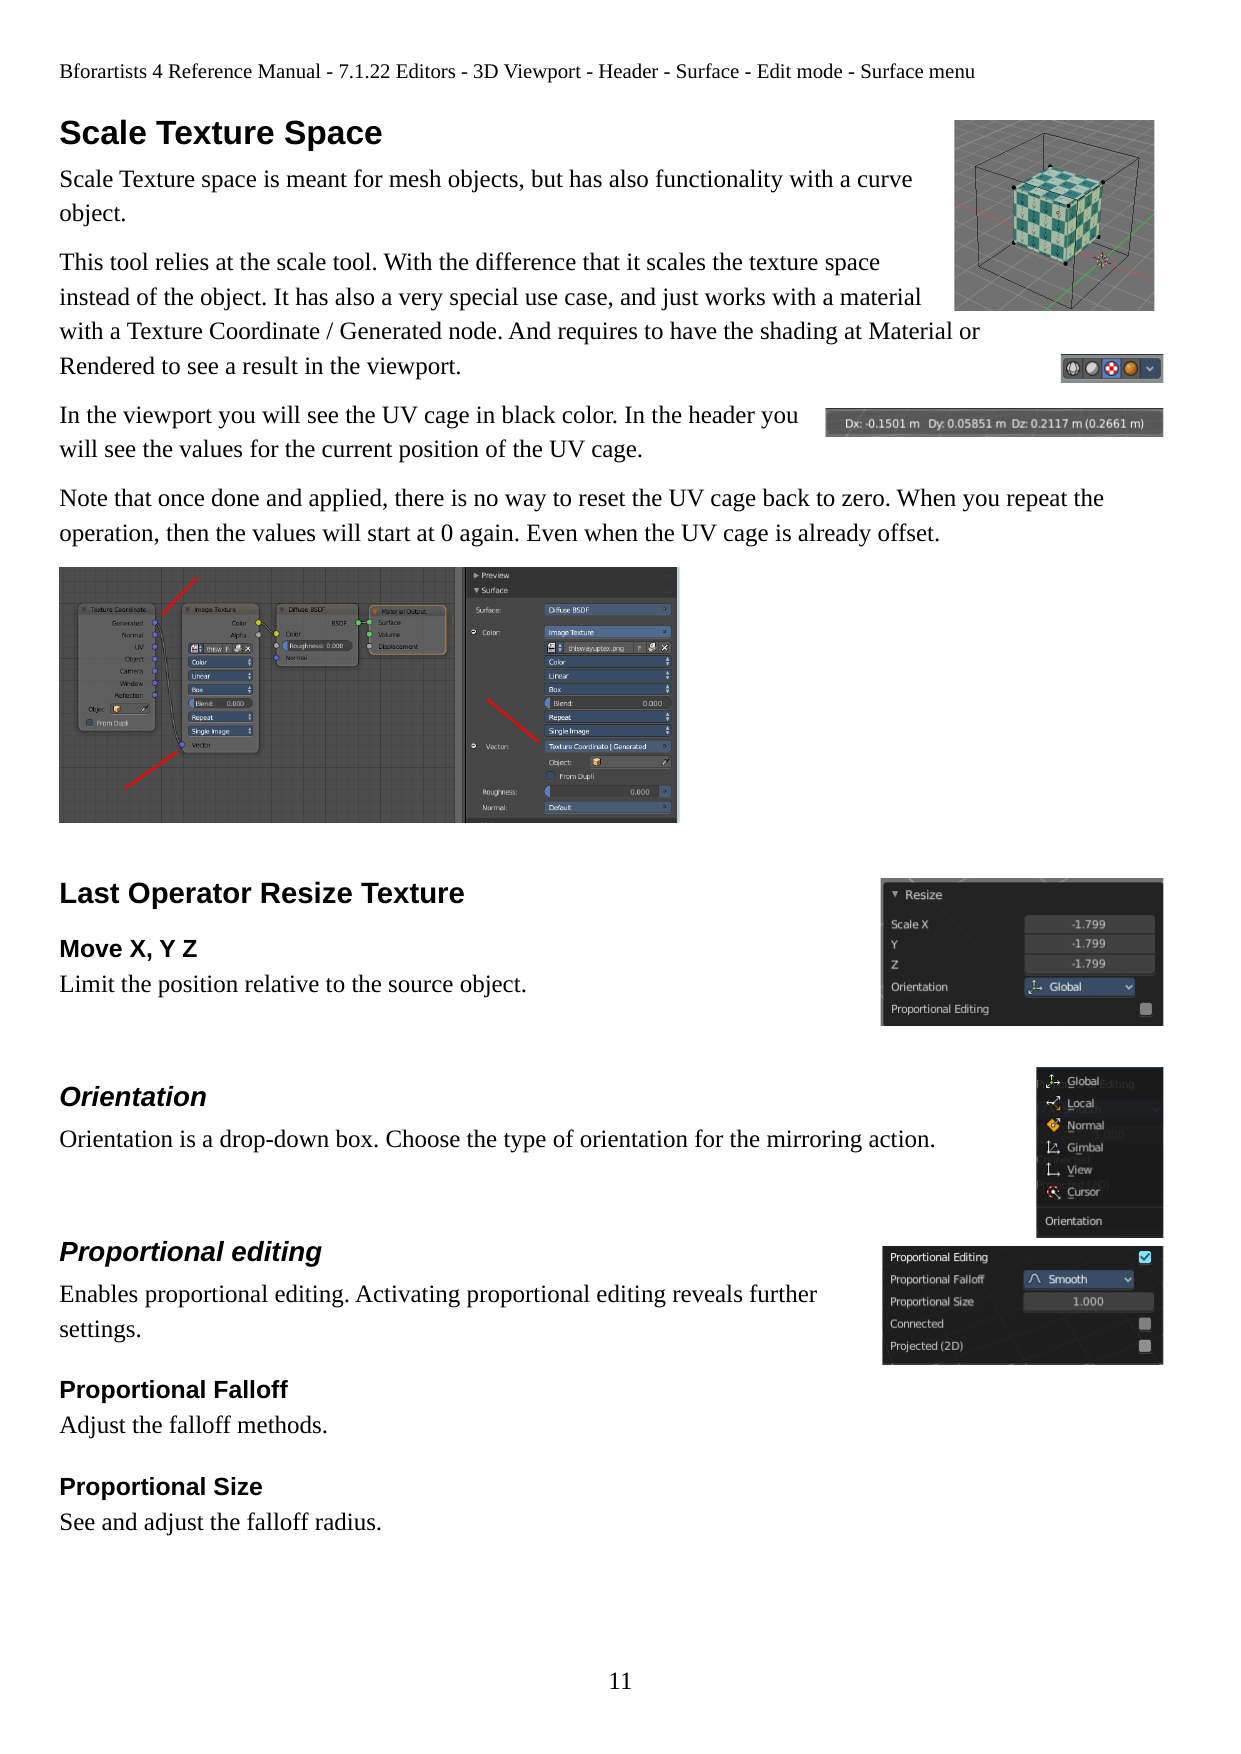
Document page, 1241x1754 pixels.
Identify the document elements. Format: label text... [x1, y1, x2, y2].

subtitle Orientation [59, 1080, 1036, 1112]
picture [880, 878, 1164, 1026]
subtitle Move X, Y Z [59, 934, 880, 963]
subtitle Proportional editing [59, 1235, 1181, 1267]
text Scale Texture space is meant for mesh objects, but has also functionality with a curve object. [59, 164, 954, 227]
picture [1060, 354, 1164, 383]
picture [954, 120, 1155, 311]
text Note that once done and applied, there is no way to reset the UV cage back to zero. When you repeat the operation, then the values will start at 0 again. Even when the UV cage is already offset. [59, 483, 1181, 547]
subtitle Proportional Size [59, 1472, 1181, 1500]
text Limit the position relative to the source object. [59, 969, 880, 998]
picture [1036, 1067, 1164, 1238]
text Orientation is a drop-down box. Choose the type of orientation for the mirroring action. [59, 1124, 1036, 1153]
subtitle Proportional Falloff [59, 1375, 1181, 1404]
picture [882, 1246, 1164, 1365]
text In the viewport you will see the UV cage in black color. In the header you will see the values for the current position of the UV cage. [59, 400, 1181, 463]
subtitle [1164, 1080, 1181, 1112]
text Enables proportional editing. Activating proportional editing reveals further settings. [59, 1279, 882, 1343]
subtitle [1164, 934, 1181, 963]
subtitle Last Operator Resize Texture [59, 876, 1181, 909]
text Adjust the falloff methods. [59, 1410, 1181, 1439]
text See and adjust the falloff radius. [59, 1507, 1181, 1535]
subtitle Scale Texture Space [59, 113, 1181, 151]
picture [59, 567, 680, 823]
picture [825, 408, 1164, 437]
text This tool relies at the scale tool. With the difference that it scales the texture space instead of the object. It has also a very special use case, and just works with a material with a Texture Coordinate / Generated node. And requires to have the shading at Material or Rendered to see a result in the viewport. [59, 247, 1181, 379]
